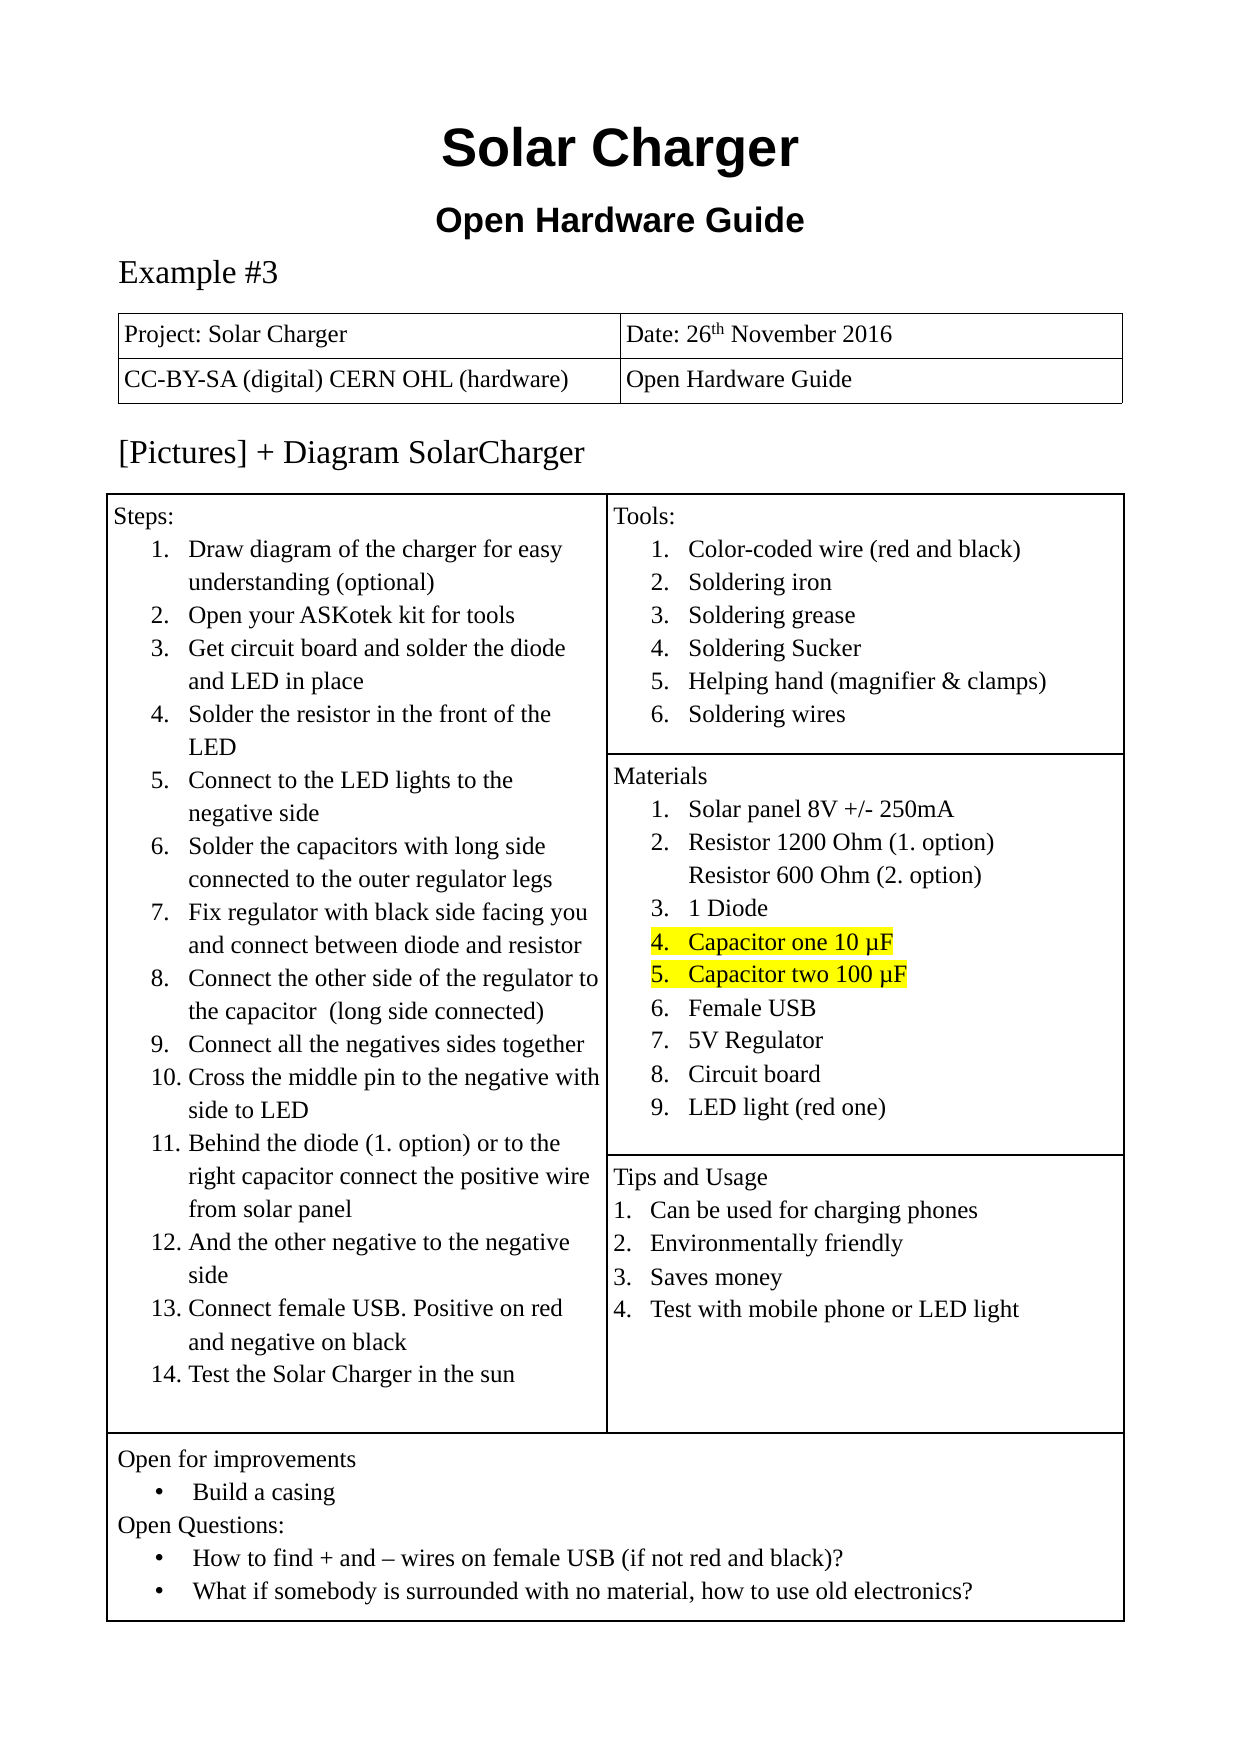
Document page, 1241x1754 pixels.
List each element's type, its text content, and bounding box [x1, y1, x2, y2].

table_cell CC-BY-SA (digital) CERN OHL (hardware) [119, 359, 620, 403]
table_cell Open for improvements Build a casing Open Questions: How to find + and – wires on female USB (if not red and black)? What if somebody is surrounded with no material, how to use old electronics? [108, 1434, 1123, 1620]
title Solar Charger Open Hardware Guide [118, 115, 1122, 240]
table_cell Open Hardware Guide [621, 359, 1122, 403]
table_header Tools: Color-coded wire (red and black) Soldering iron Soldering grease Soldering Sucker Helping hand (magnifier & clamps) Soldering wires [608, 495, 1123, 753]
text [Pictures] + Diagram SolarCharger [118, 432, 1122, 471]
table_cell Materials Solar panel 8V +/- 250mA Resistor 1200 Ohm (1. option) Resistor 600 Ohm (2. option) 1 Diode Capacitor one 10 µF Capacitor two 100 µF Female USB 5V Regulator Circuit board LED light (red one) [608, 755, 1123, 1154]
table_cell Tips and Usage 1. Can be used for charging phones 2. Environmentally friendly 3. Saves money 4. Test with mobile phone or LED light [608, 1156, 1123, 1432]
text Example #3 [118, 252, 1122, 291]
table_header Date: 26th November 2016 [621, 314, 1122, 358]
table_header Project: Solar Charger [119, 314, 620, 358]
table_header Steps: Draw diagram of the charger for easy understanding (optional) Open your ASKotek kit for tools Get circuit board and solder the diode and LED in place Solder the resistor in the front of the LED Connect to the LED lights to the negative side Solder the capacitors with long side connected to the outer regulator legs Fix regulator with black side facing you and connect between diode and resistor Connect the other side of the regulator to the capacitor (long side connected) Connect all the negatives sides together Cross the middle pin to the negative with side to LED Behind the diode (1. option) or to the right capacitor connect the positive wire from solar panel And the other negative to the negative side Connect female USB. Positive on red and negative on black Test the Solar Charger in the sun [108, 495, 606, 1432]
